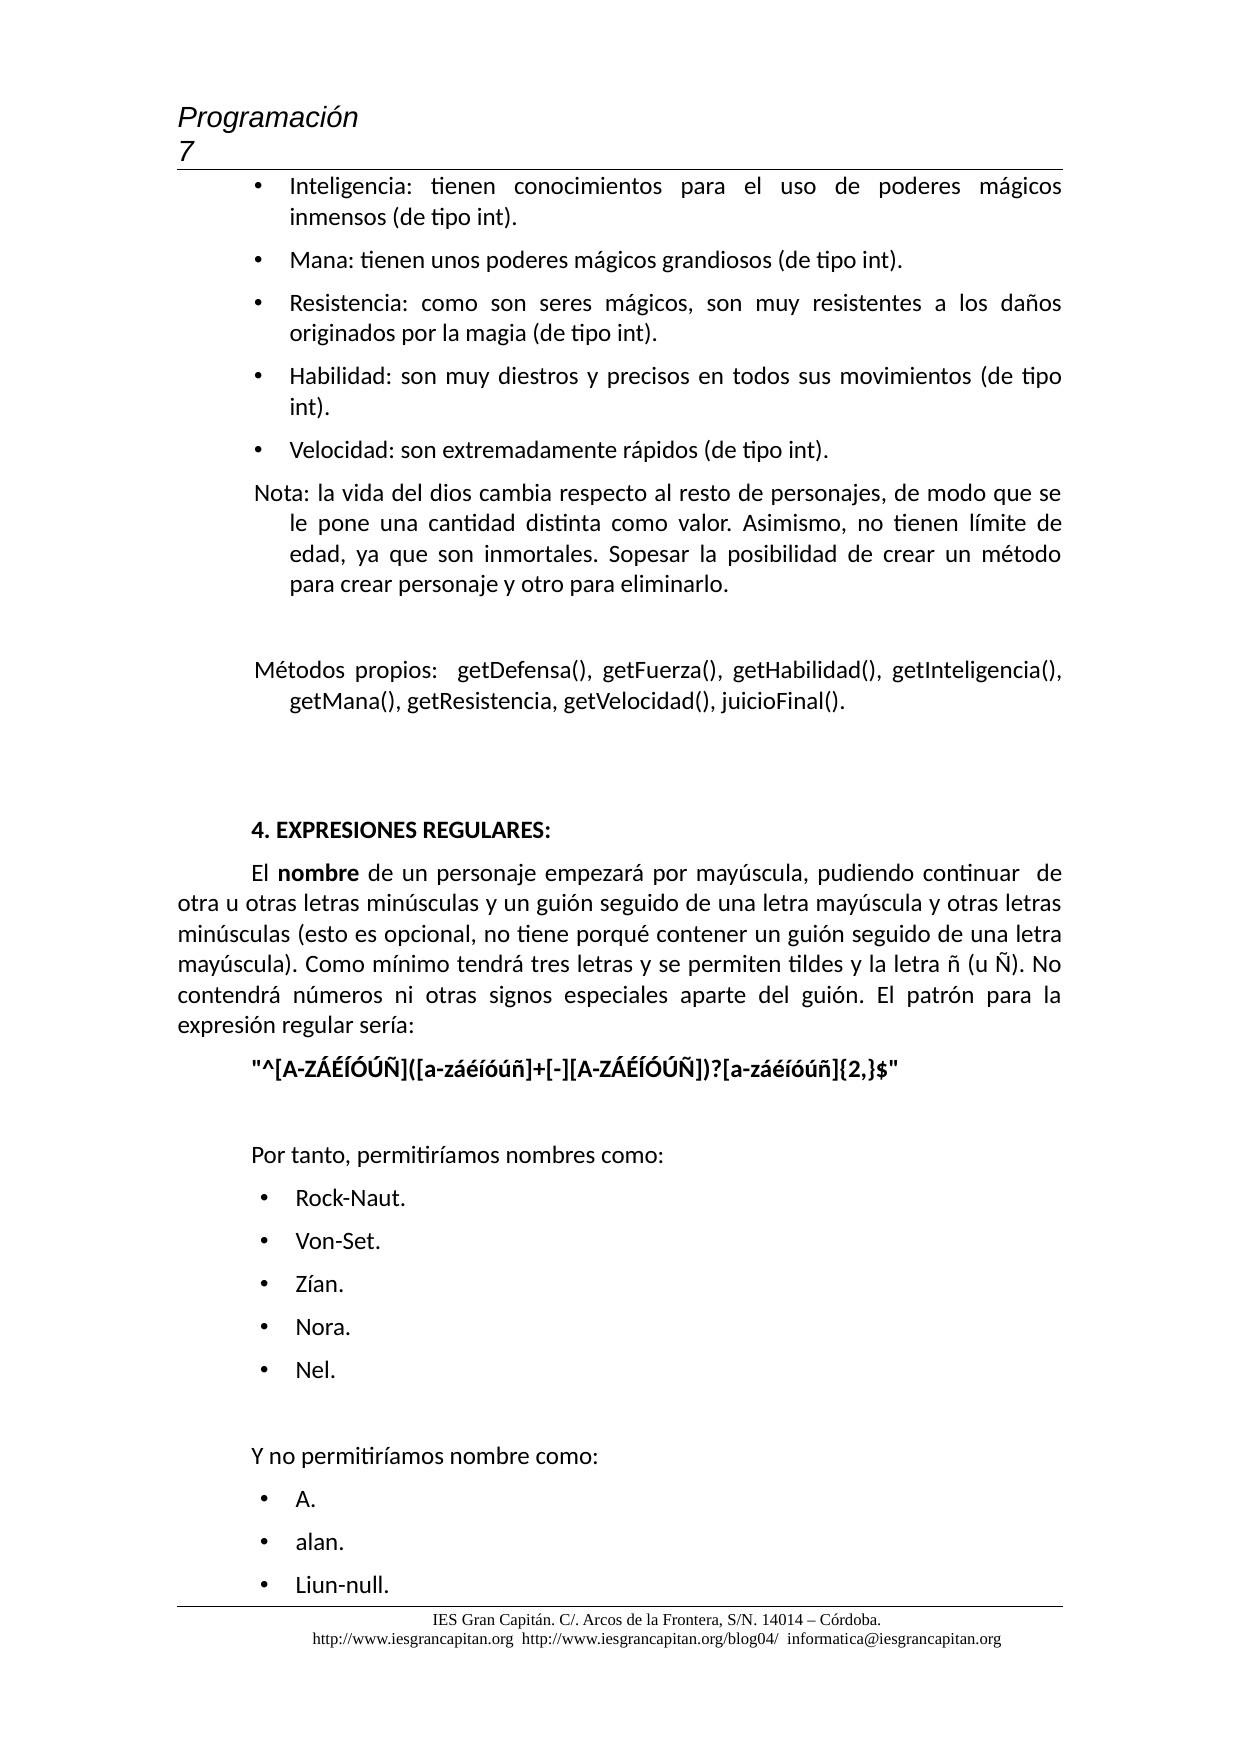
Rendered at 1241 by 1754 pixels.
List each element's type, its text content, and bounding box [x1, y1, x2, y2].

list Resistencia: como son seres mágicos, son muy resistentes a los daños originados por la magia (de tipo int). [254, 287, 1063, 348]
text Métodos propios: getDefensa(), getFuerza(), getHabilidad(), getInteligencia(), getMana(), getResistencia, getVelocidad(), juicioFinal(). [254, 654, 1063, 716]
list A. [260, 1483, 1063, 1513]
list alan. [260, 1526, 1063, 1556]
list Liun-null. [260, 1569, 1063, 1599]
list Rock-Naut. [260, 1182, 1063, 1212]
list Nora. [260, 1311, 1063, 1341]
list Von-Set. [260, 1225, 1063, 1255]
list Nel. [260, 1354, 1063, 1384]
text Nota: la vida del dios cambia respecto al resto de personajes, de modo que se le pone una cantidad distinta como valor. Asimismo, no tienen límite de edad, ya que son inmortales. Sopesar la posibilidad de crear un método para crear personaje y otro para eliminarlo. [254, 477, 1063, 599]
list Habilidad: son muy diestros y precisos en todos sus movimientos (de tipo int). [254, 360, 1063, 421]
text Por tanto, permitiríamos nombres como: [177, 1139, 1063, 1169]
list Inteligencia: tienen conocimientos para el uso de poderes mágicos inmensos (de tipo int). [254, 170, 1063, 231]
text "^[A-ZÁÉÍÓÚÑ]([a-záéíóúñ]+[-][A-ZÁÉÍÓÚÑ])?[a-záéíóúñ]{2,}$" [177, 1053, 1063, 1083]
text Y no permitiríamos nombre como: [177, 1440, 1063, 1470]
text El nombre de un personaje empezará por mayúscula, pudiendo continuar de otra u otras letras minúsculas y un guión seguido de una letra mayúscula y otras letras minúsculas (esto es opcional, no tiene porqué contener un guión seguido de una letra mayúscula). Como mínimo tendrá tres letras y se permiten tildes y la letra ñ (u Ñ). No contendrá números ni otras signos especiales aparte del guión. El patrón para la expresión regular sería: [177, 857, 1063, 1040]
list Zían. [260, 1268, 1063, 1298]
list Mana: tienen unos poderes mágicos grandiosos (de tipo int). [254, 244, 1063, 274]
list Velocidad: son extremadamente rápidos (de tipo int). [254, 434, 1063, 464]
text 4. EXPRESIONES REGULARES: [177, 814, 1063, 844]
